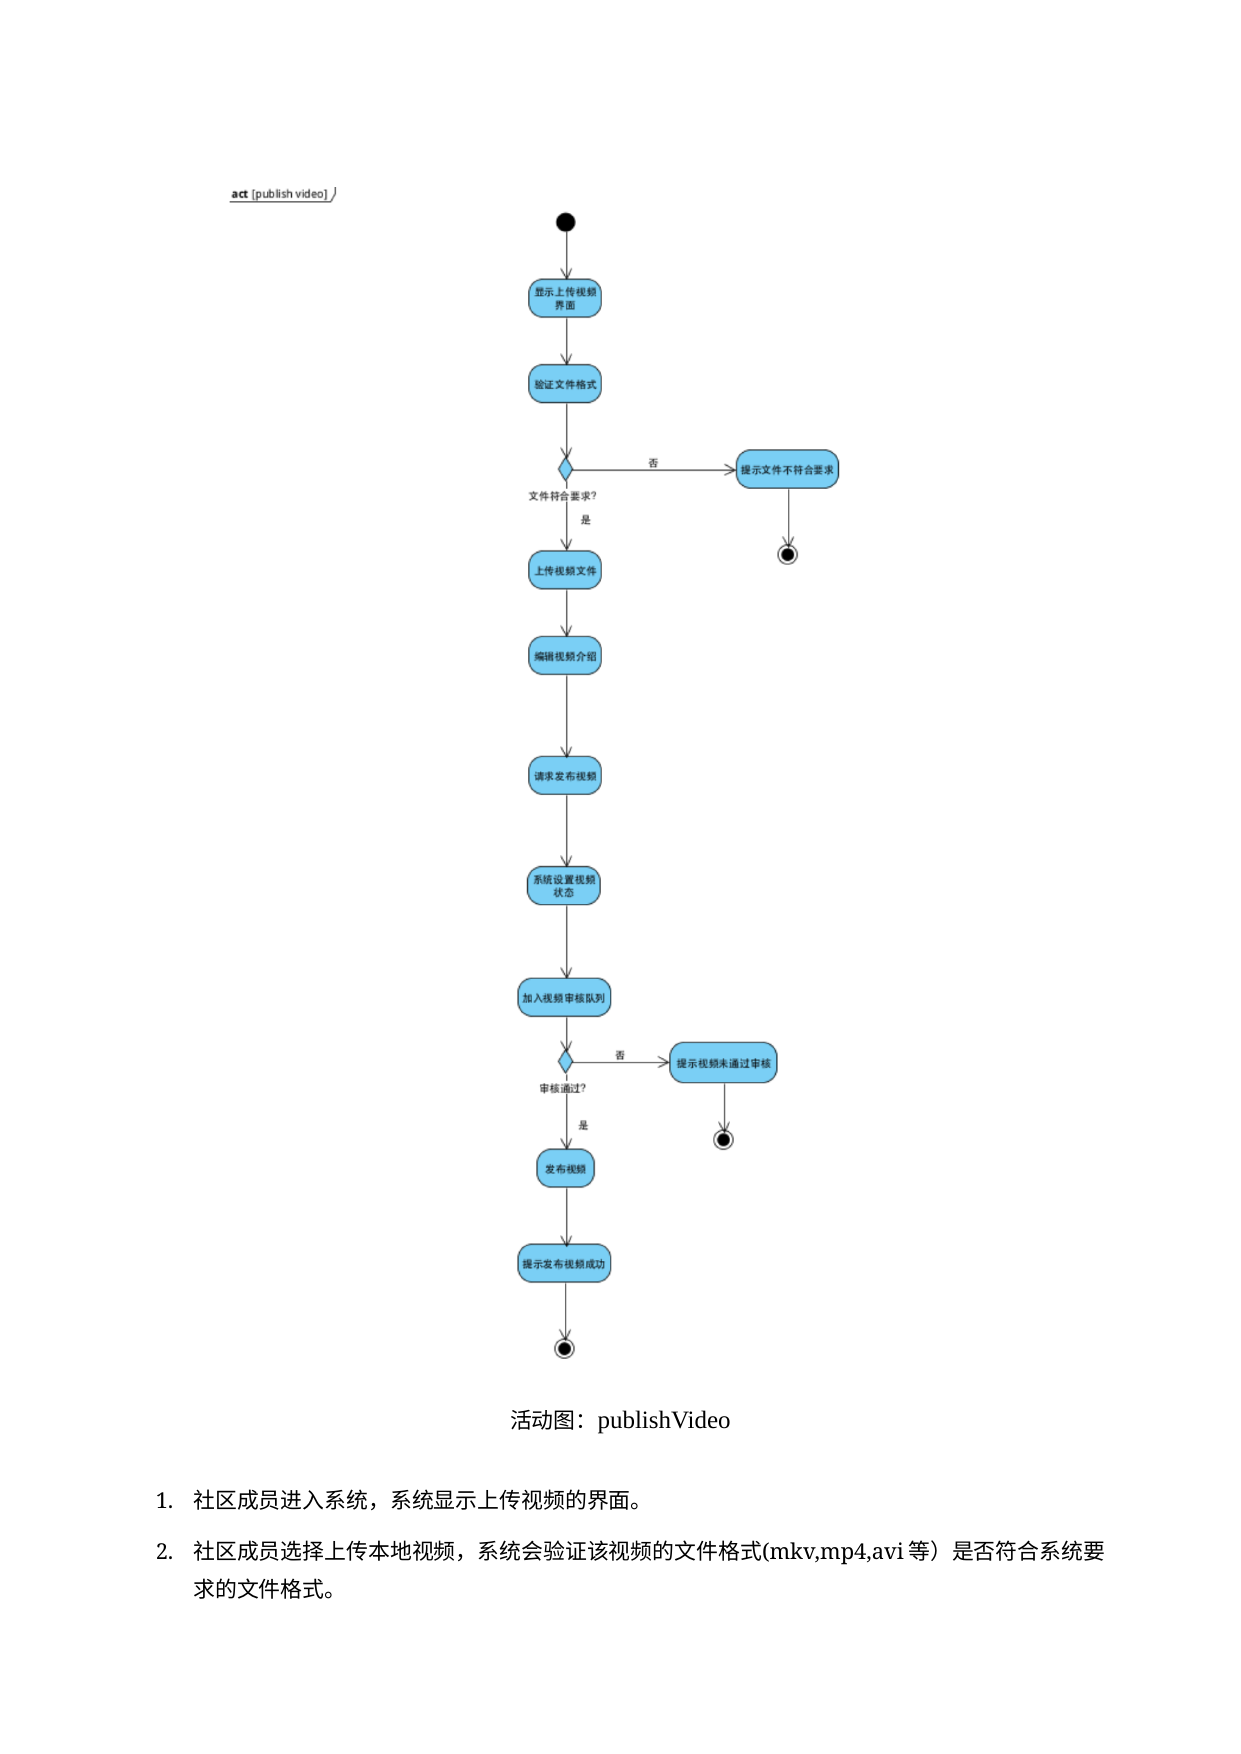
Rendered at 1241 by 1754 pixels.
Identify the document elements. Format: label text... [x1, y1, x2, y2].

picture [229, 187, 1011, 1375]
list 社区成员进入系统，系统显示上传视频的界面。 [156, 1483, 1122, 1515]
list 社区成员选择上传本地视频，系统会验证该视频的文件格式(mkv,mp4,avi等）是否符合系统要求的文件格式。 [156, 1534, 1122, 1604]
text 活动图：publishVideo [118, 1403, 1122, 1435]
